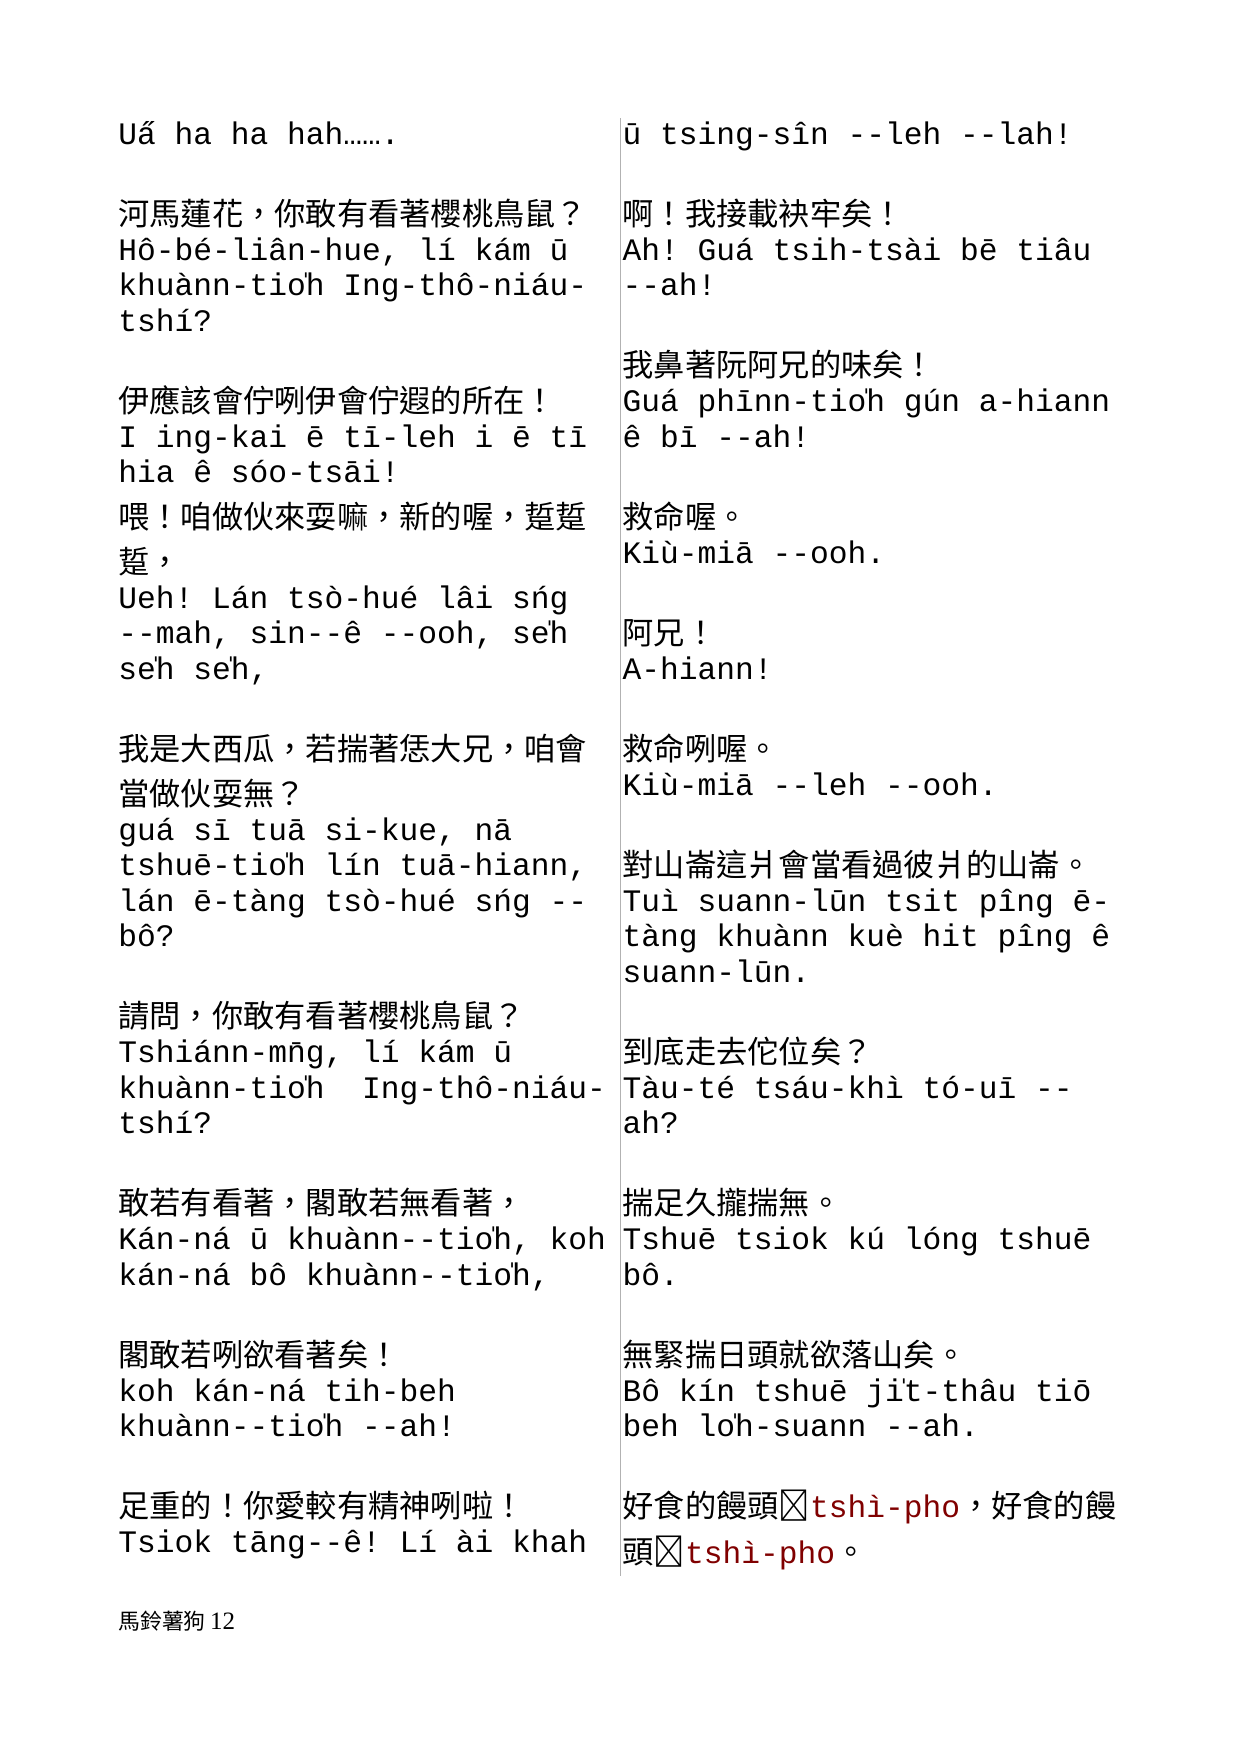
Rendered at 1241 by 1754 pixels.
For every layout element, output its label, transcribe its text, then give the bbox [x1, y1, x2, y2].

text 閣敢若咧欲看著矣！ [118, 1330, 618, 1375]
text Bô kín tshuē ji̍t-thâu tiō beh lo̍h-suann --ah. [622, 1375, 1122, 1446]
text guá sī tuā si-kue, nā tshuē-tio̍h lín tuā-hiann, lán ē-tàng tsò-hué sńg --bô? [118, 814, 618, 956]
text 足重的！你愛較有精神咧啦！ [118, 1481, 618, 1526]
text 無緊揣日頭就欲落山矣。 [622, 1330, 1122, 1375]
text 救命喔。 [622, 492, 1122, 537]
text Kiù-miā --leh --ooh. [622, 769, 1122, 804]
text Tshuē tsiok kú lóng tshuē bô. [622, 1223, 1122, 1294]
text 阿兄！ [622, 608, 1122, 653]
text 到底走去佗位矣？ [622, 1027, 1122, 1072]
text 敢若有看著，閣敢若無看著， [118, 1178, 618, 1223]
text Hô-bé-liân-hue, lí kám ū khuànn-tio̍h Ing-thô-niáu-tshí? [118, 234, 618, 340]
text 救命咧喔。 [622, 724, 1122, 769]
text 我鼻著阮阿兄的味矣！ [622, 340, 1122, 386]
text Ueh! Lán tsò-hué lâi sńg --mah, sin--ê --ooh, se̍h se̍h se̍h, [118, 582, 618, 688]
text Tuì suann-lūn tsit pîng ē-tàng khuànn kuè hit pîng ê suann-lūn. [622, 885, 1122, 991]
text 河馬蓮花，你敢有看著櫻桃鳥鼠？ [118, 189, 618, 234]
text 喂！咱做伙來耍嘛，新的喔，踅踅踅， [118, 492, 618, 582]
text Tshiánn-mn̄g, lí kám ū khuànn-tio̍h Ing-thô-niáu-tshí? [118, 1037, 618, 1143]
text 啊！我接載袂牢矣！ [622, 189, 1122, 234]
text 好食的饅頭𩛩tshì-pho，好食的饅頭𩛩tshì-pho。 [622, 1481, 1122, 1572]
text Ah! Guá tsih-tsài bē tiâu --ah! [622, 234, 1122, 305]
text Tsiok tāng--ê! Lí ài khah [118, 1526, 618, 1562]
text koh kán-ná tih-beh khuànn--tio̍h --ah! [118, 1375, 618, 1446]
text A-hiann! [622, 653, 1122, 688]
text 請問，你敢有看著櫻桃鳥鼠？ [118, 991, 618, 1037]
text 揣足久攏揣無。 [622, 1178, 1122, 1223]
text ū tsing-sîn --leh --lah! [622, 118, 1122, 153]
text 對山崙這爿會當看過彼爿的山崙。 [622, 840, 1122, 885]
text Guá phīnn-tio̍h gún a-hiann ê bī --ah! [622, 386, 1122, 456]
text 伊應該會佇咧伊會佇遐的所在！ [118, 376, 618, 421]
text Kán-ná ū khuànn--tio̍h, koh kán-ná bô khuànn--tio̍h, [118, 1223, 618, 1294]
text Ua̋ ha ha hah……. [118, 118, 618, 153]
text Tàu-té tsáu-khì tó-uī --ah? [622, 1072, 1122, 1143]
text I ing-kai ē tī-leh i ē tī hia ê sóo-tsāi! [118, 421, 618, 492]
text 我是大西瓜，若揣著恁大兄，咱會當做伙耍無？ [118, 724, 618, 814]
text Kiù-miā --ooh. [622, 537, 1122, 572]
